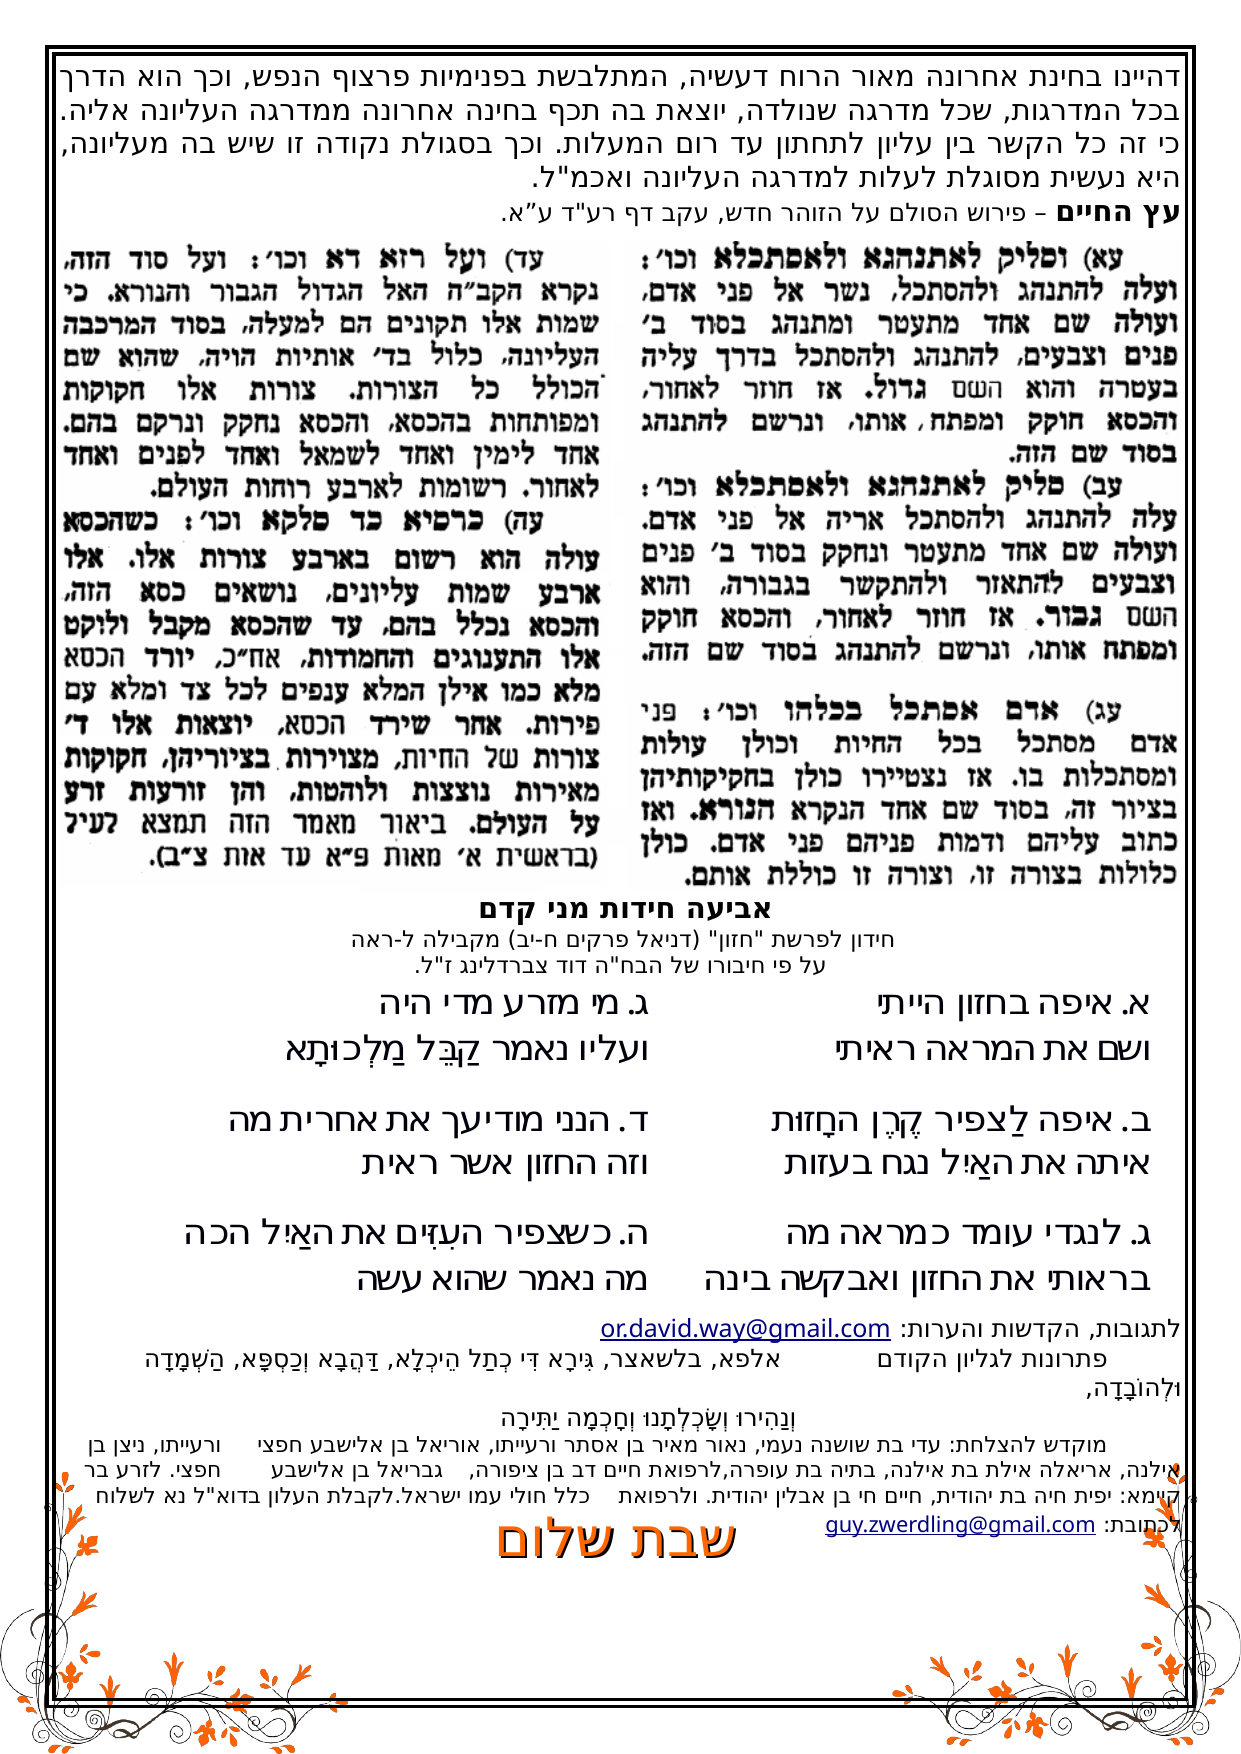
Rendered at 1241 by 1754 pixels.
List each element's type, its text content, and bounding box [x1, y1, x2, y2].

text עץ החיים – פירוש הסולם על הזוהר חדש, עקב דף רע"ד ע”א. [59, 195, 1182, 229]
picture [0, 1472, 349, 1754]
text חידון לפרשת "חזון" (דניאל פרקים ח-יב) מקבילה ל-ראה [59, 926, 1185, 952]
list מוקדש להצלחת: עדי בת שושנה נעמי, נאור מאיר בן אסתר ורעייתו, אוריאל בן אלישבע חפצי ורעייתו, ניצן בן אילנה, אריאלה אילת בת אילנה, בתיה בת עופרה,לרפואת חיים דב בן ציפורה, גבריאל בן אלישבע חפצי. לזרע בר קיימא: יפית חיה בת יהודית, חיים חי בן אבלין יהודית. ולרפואת כלל חולי עמו ישראל.לקבלת העלון בדוא"ל נא לשלוח לכתובת: guy.zwerdling@gmail.com [59, 1432, 1182, 1538]
list על פי חיבורו של הבח"ה דוד צברדלינג ז"ל. [59, 952, 1182, 979]
picture [58, 241, 1182, 892]
list פתרונות לגליון הקודם אלפא, בלשאצר, גִּירָא דִּי כְתַל הֵיכְלָא, דַּהֲבָא וְכַסְפָּא, הַשְׁמָדָה וּלְהוֹבָדָה, [59, 1344, 1182, 1403]
picture [892, 1463, 1241, 1746]
list לתגובות, הקדשות והערות: or.david.way@gmail.com [59, 979, 1182, 1344]
picture [892, 1463, 1185, 1698]
list וְנַהִירוּ וְשָׂכְלְתָנוּ וְחָכְמָה יַתִּירָה [59, 1403, 1182, 1432]
picture [892, 1463, 1192, 1705]
picture [56, 1472, 349, 1698]
list דהיינו בחינת אחרונה מאור הרוח דעשיה, המתלבשת בפנימיות פרצוף הנפש, וכך הוא הדרך בכל המדרגות, שכל מדרגה שנולדה, יוצאת בה תכף בחינה אחרונה ממדרגה העליונה אליה. כי זה כל הקשר בין עליון לתחתון עד רום המעלות. וכך בסגולת נקודה זו שיש בה מעליונה, היא נעשית מסוגלת לעלות למדרגה העליונה ואכמ"ל. [59, 59, 1182, 195]
list אביעה חידות מני קדם [59, 892, 1182, 926]
picture [49, 1472, 349, 1705]
